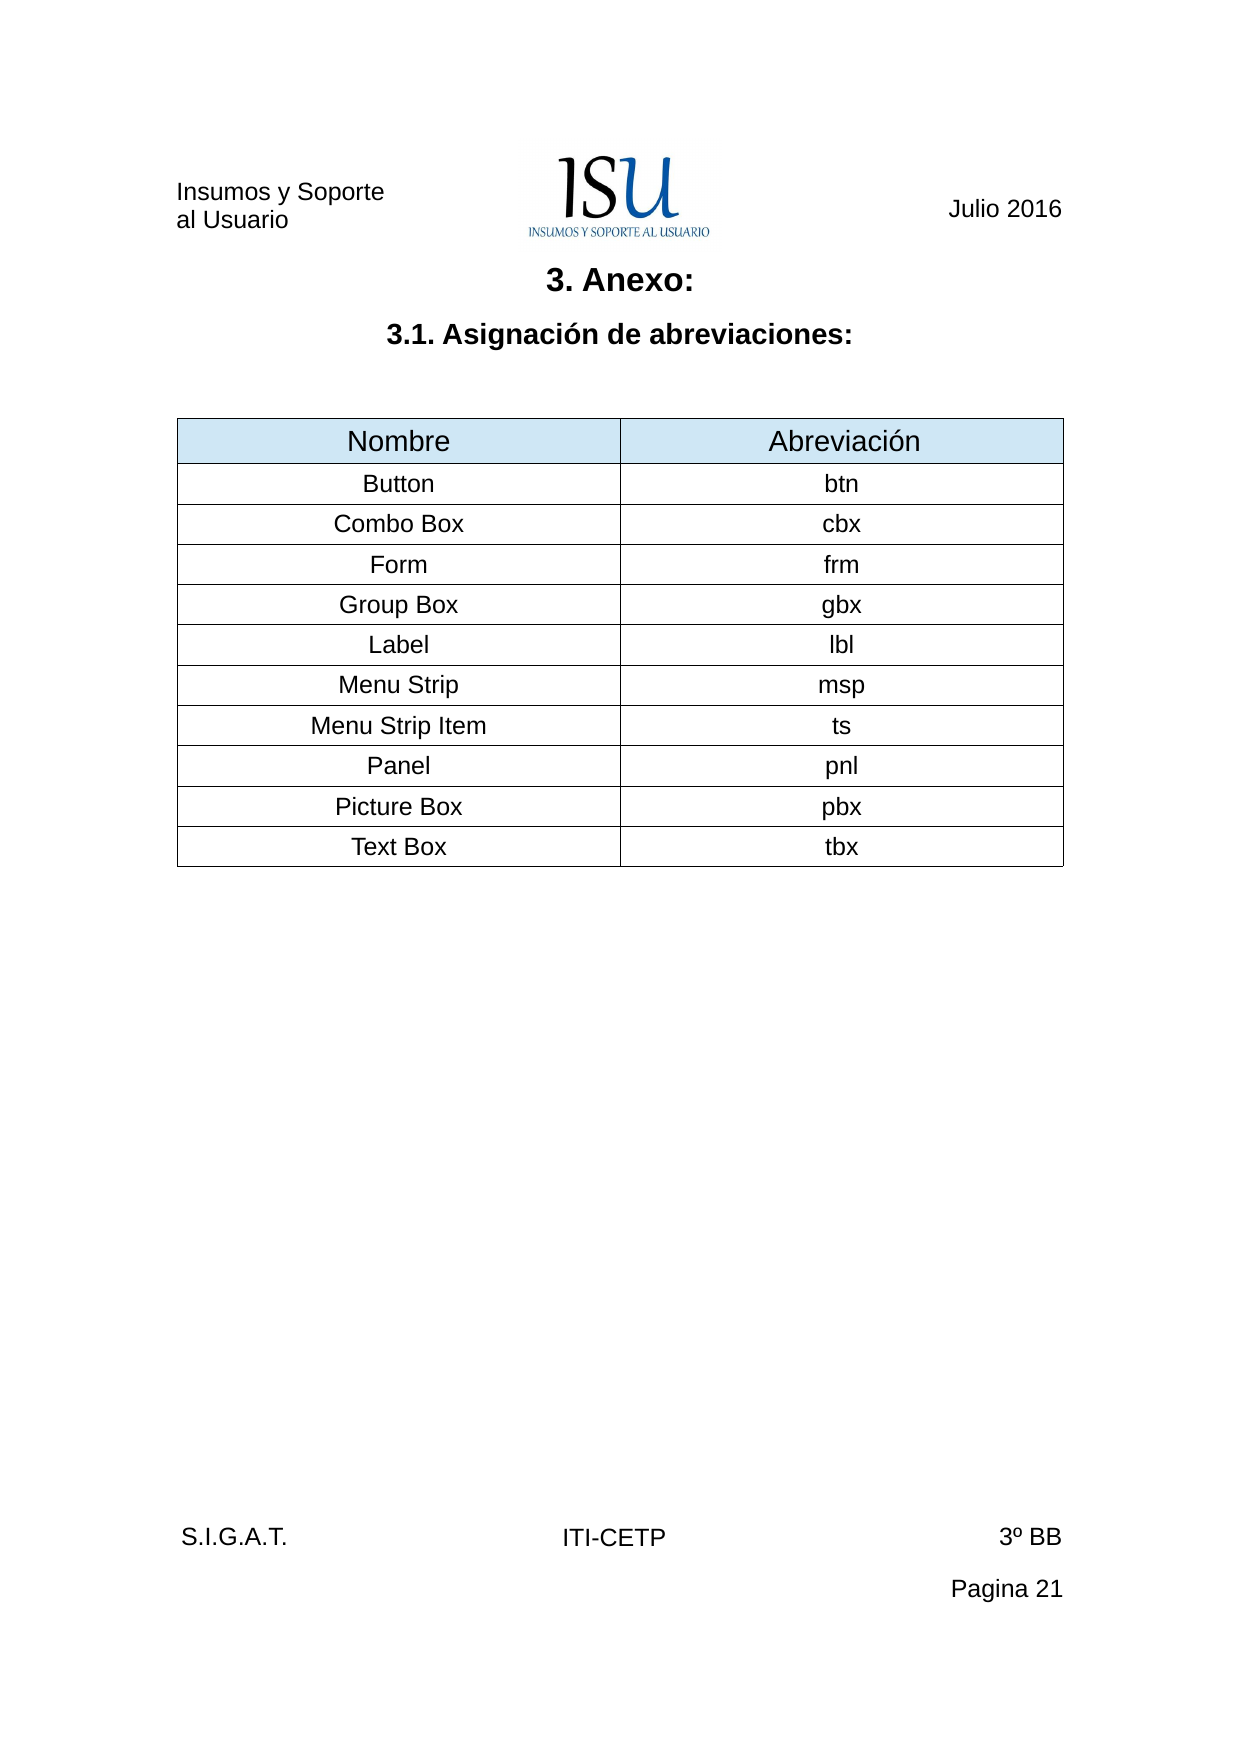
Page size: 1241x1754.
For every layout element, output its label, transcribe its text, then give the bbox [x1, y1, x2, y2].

table_cell Menu Strip Item [178, 706, 620, 745]
table_cell frm [621, 545, 1063, 584]
table_cell pnl [621, 746, 1063, 786]
table_cell Text Box [178, 827, 620, 866]
table_cell cbx [621, 505, 1063, 544]
table_cell btn [621, 464, 1063, 503]
table_cell msp [621, 666, 1063, 705]
table_cell Panel [178, 746, 620, 786]
text 3. Anexo: [177, 260, 1063, 298]
table_cell gbx [621, 585, 1063, 624]
table_cell tbx [621, 827, 1063, 866]
picture [517, 138, 723, 252]
table_header Nombre [178, 419, 620, 463]
table_cell Label [178, 625, 620, 665]
table_cell Form [178, 545, 620, 584]
table_cell Combo Box [178, 505, 620, 544]
table_cell Button [178, 464, 620, 503]
table_cell Group Box [178, 585, 620, 624]
table_cell ts [621, 706, 1063, 745]
table_cell lbl [621, 625, 1063, 665]
table_cell pbx [621, 787, 1063, 826]
table_header Abreviación [621, 419, 1063, 463]
text 3.1. Asignación de abreviaciones: [177, 317, 1063, 351]
table_cell Picture Box [178, 787, 620, 826]
table_cell Menu Strip [178, 666, 620, 705]
